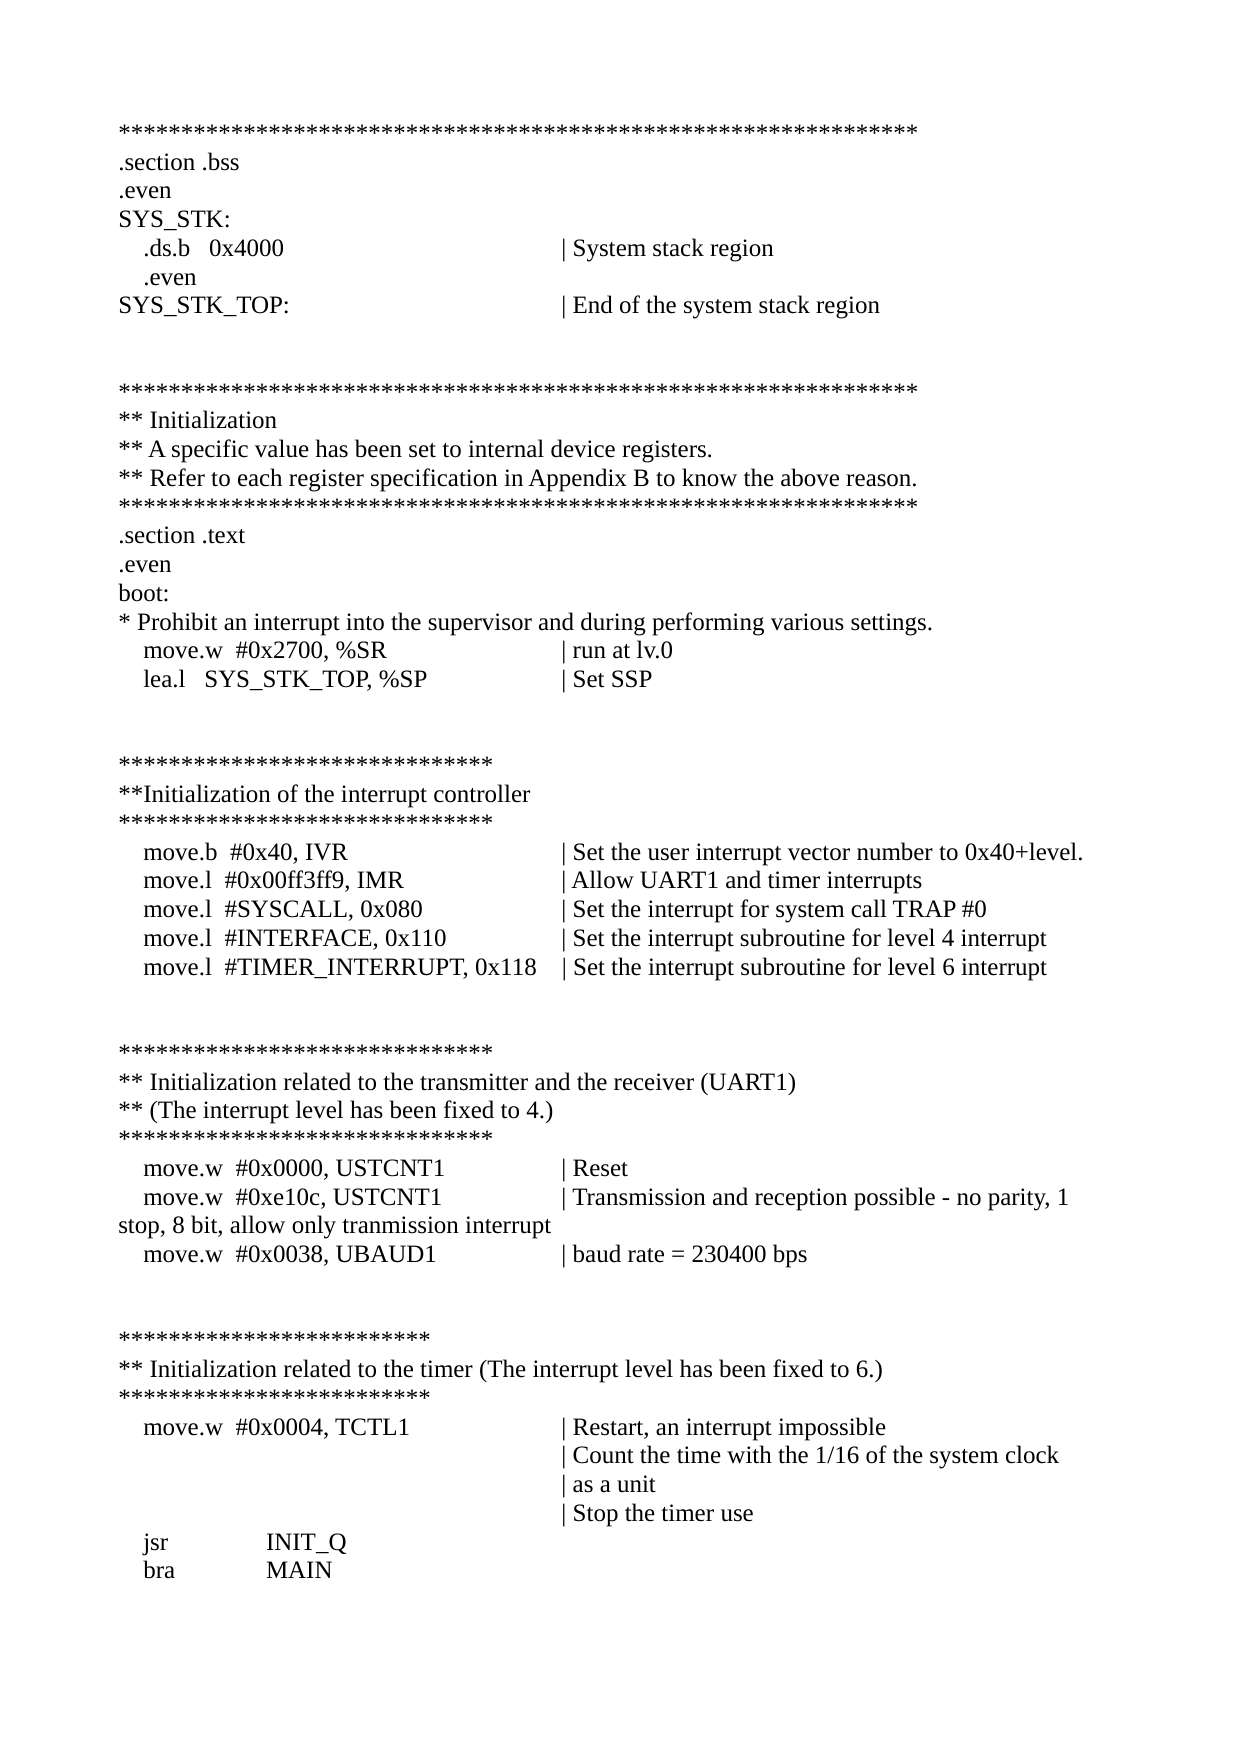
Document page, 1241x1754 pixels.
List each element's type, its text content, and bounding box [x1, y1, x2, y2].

text bra MAIN [118, 1556, 1122, 1584]
text * Prohibit an interrupt into the supervisor and during performing various settings. [118, 607, 1122, 636]
text ** Initialization related to the timer (The interrupt level has been fixed to 6.) [118, 1354, 1122, 1383]
text ****************************** [118, 808, 1122, 837]
text move.w #0x0038, UBAUD1 | baud rate = 230400 bps [118, 1239, 1122, 1268]
text move.l #SYSCALL, 0x080 | Set the interrupt for system call TRAP #0 [118, 894, 1122, 923]
text ** Refer to each register specification in Appendix B to know the above reason. [118, 463, 1122, 492]
text .ds.b 0x4000 | System stack region [118, 233, 1122, 262]
text move.w #0x0004, TCTL1 | Restart, an interrupt impossible [118, 1412, 1122, 1441]
text ************************* [118, 1326, 1122, 1354]
text boot: [118, 578, 1122, 607]
text .section .text [118, 521, 1122, 549]
text ** Initialization [118, 406, 1122, 434]
text ****************************** [118, 1124, 1122, 1153]
text move.w #0x0000, USTCNT1 | Reset [118, 1153, 1122, 1182]
text move.l #INTERFACE, 0x110 | Set the interrupt subroutine for level 4 interrupt [118, 923, 1122, 952]
text move.w #0xe10c, USTCNT1 | Transmission and reception possible - no parity, 1 stop, 8 bit, allow only tranmission interrupt [118, 1182, 1122, 1239]
text .even [118, 262, 1122, 291]
text move.w #0x2700, %SR | run at lv.0 [118, 636, 1122, 664]
text ** (The interrupt level has been fixed to 4.) [118, 1096, 1122, 1124]
text ** A specific value has been set to internal device registers. [118, 434, 1122, 463]
text SYS_STK: [118, 204, 1122, 233]
text ************************* [118, 1383, 1122, 1412]
text | Count the time with the 1/16 of the system clock [118, 1441, 1122, 1469]
text move.l #0x00ff3ff9, IMR | Allow UART1 and timer interrupts [118, 866, 1122, 894]
text **Initialization of the interrupt controller [118, 779, 1122, 808]
text ** Initialization related to the transmitter and the receiver (UART1) [118, 1067, 1122, 1096]
text move.b #0x40, IVR | Set the user interrupt vector number to 0x40+level. [118, 837, 1122, 866]
text lea.l SYS_STK_TOP, %SP | Set SSP [118, 664, 1122, 693]
text .even [118, 176, 1122, 204]
text | as a unit [118, 1469, 1122, 1498]
text ****************************** [118, 1038, 1122, 1067]
text | Stop the timer use [118, 1498, 1122, 1527]
text **************************************************************** [118, 118, 1122, 147]
text SYS_STK_TOP: | End of the system stack region [118, 291, 1122, 319]
text **************************************************************** [118, 492, 1122, 521]
text .even [118, 549, 1122, 578]
text ****************************** [118, 751, 1122, 779]
text **************************************************************** [118, 377, 1122, 406]
text jsr INIT_Q [118, 1527, 1122, 1556]
text .section .bss [118, 147, 1122, 176]
text move.l #TIMER_INTERRUPT, 0x118 | Set the interrupt subroutine for level 6 interrupt [118, 952, 1122, 981]
